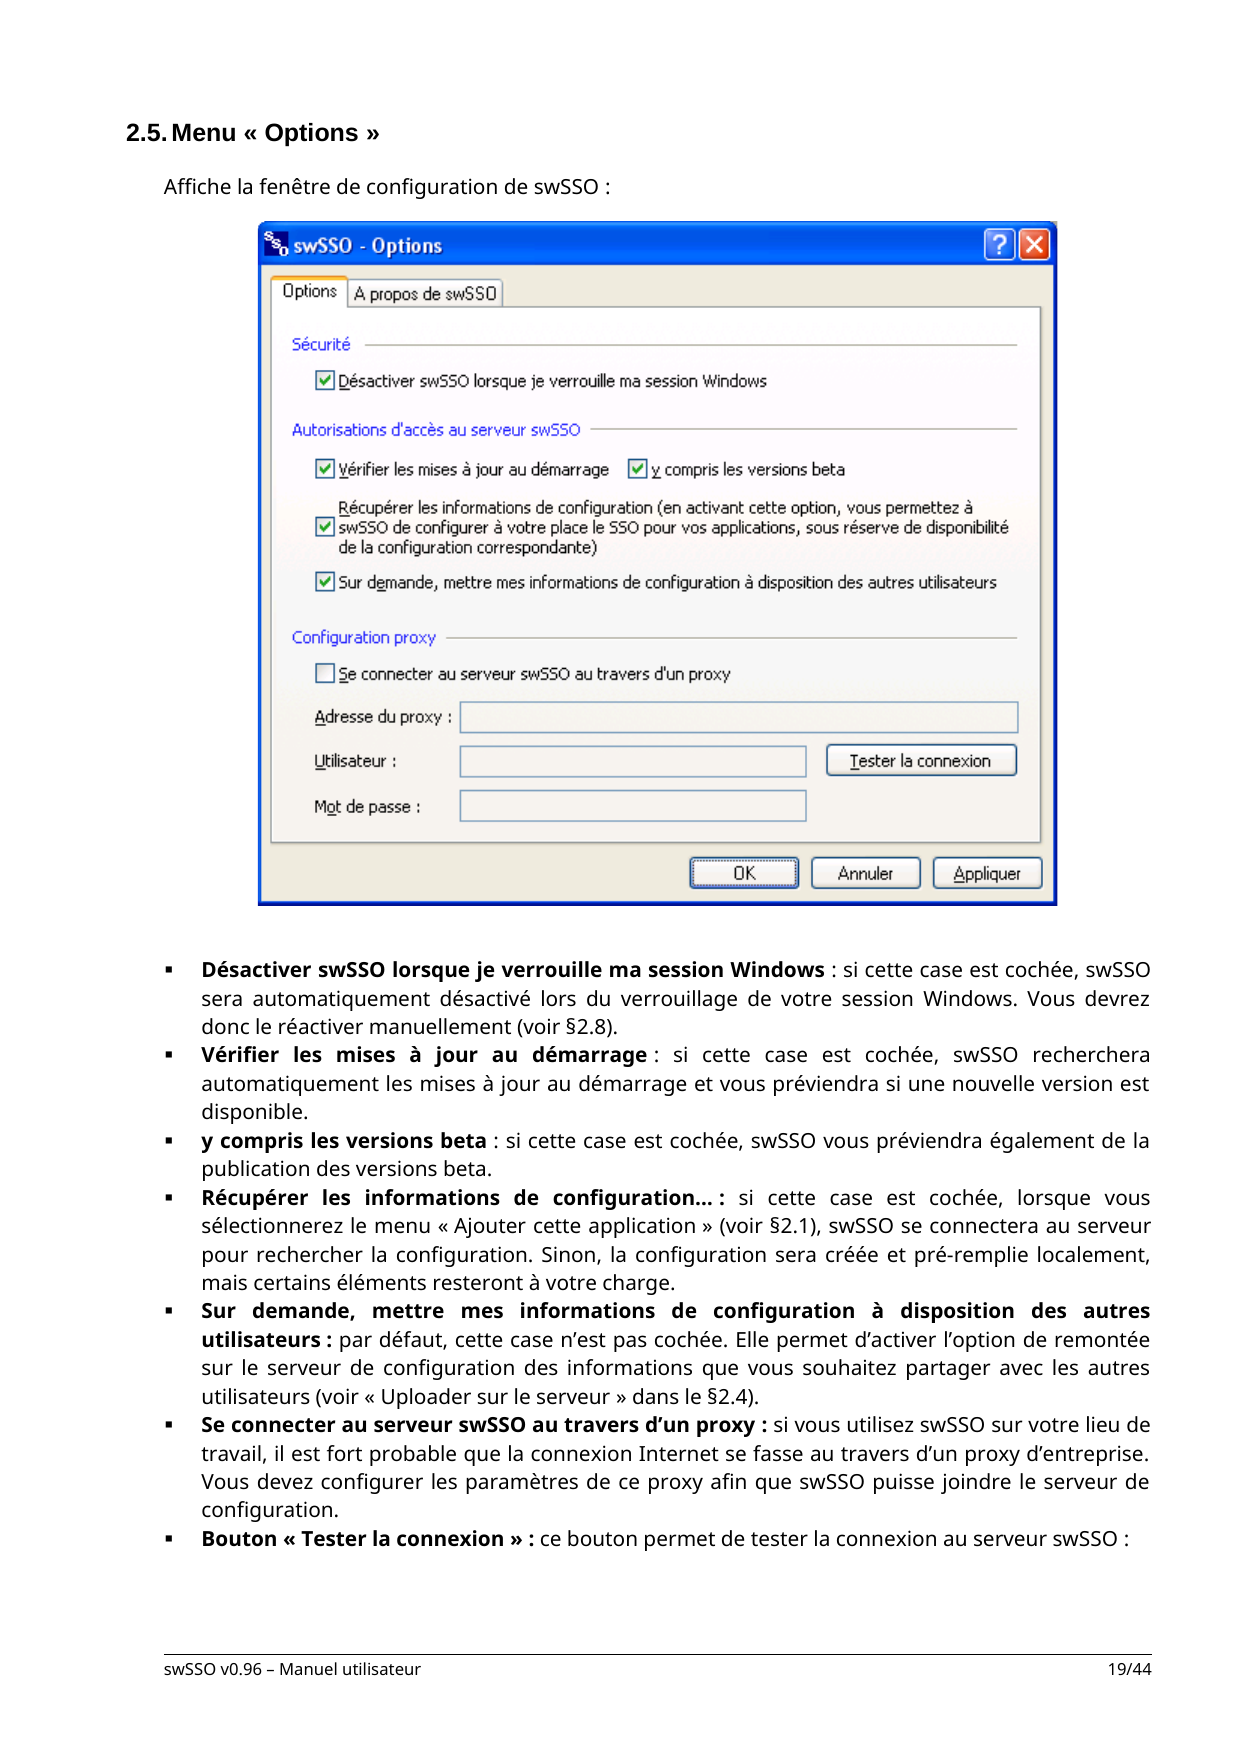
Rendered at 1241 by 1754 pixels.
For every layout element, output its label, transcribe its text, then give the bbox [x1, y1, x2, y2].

list Se connecter au serveur swSSO au travers d’un proxy : si vous utilisez swSSO sur votre lieu de travail, il est fort probable que la connexion Internet se fasse au travers d’un proxy d’entreprise. Vous devez configurer les paramètres de ce proxy afin que swSSO puisse joindre le serveur de configuration. [164, 1410, 1152, 1524]
subtitle Menu « Options » [126, 118, 1152, 147]
list Bouton « Tester la connexion » : ce bouton permet de tester la connexion au serveur swSSO : [164, 1524, 1152, 1552]
list Désactiver swSSO lorsque je verrouille ma session Windows : si cette case est cochée, swSSO sera automatiquement désactivé lors du verrouillage de votre session Windows. Vous devrez donc le réactiver manuellement (voir §2.8). [164, 955, 1152, 1041]
text Affiche la fenêtre de configuration de swSSO : [164, 172, 1152, 200]
list Sur demande, mettre mes informations de configuration à disposition des autres utilisateurs : par défaut, cette case n’est pas cochée. Elle permet d’activer l’option de remontée sur le serveur de configuration des informations que vous souhaitez partager avec les autres utilisateurs (voir « Uploader sur le serveur » dans le §2.4). [164, 1297, 1152, 1410]
list Vérifier les mises à jour au démarrage : si cette case est cochée, swSSO recherchera automatiquement les mises à jour au démarrage et vous préviendra si une nouvelle version est disponible. [164, 1041, 1152, 1126]
picture [257, 221, 1058, 906]
list y compris les versions beta : si cette case est cochée, swSSO vous préviendra également de la publication des versions beta. [164, 1126, 1152, 1183]
list Récupérer les informations de configuration… : si cette case est cochée, lorsque vous sélectionnerez le menu « Ajouter cette application » (voir §2.1), swSSO se connectera au serveur pour rechercher la configuration. Sinon, la configuration sera créée et pré-remplie localement, mais certains éléments resteront à votre charge. [164, 1183, 1152, 1297]
